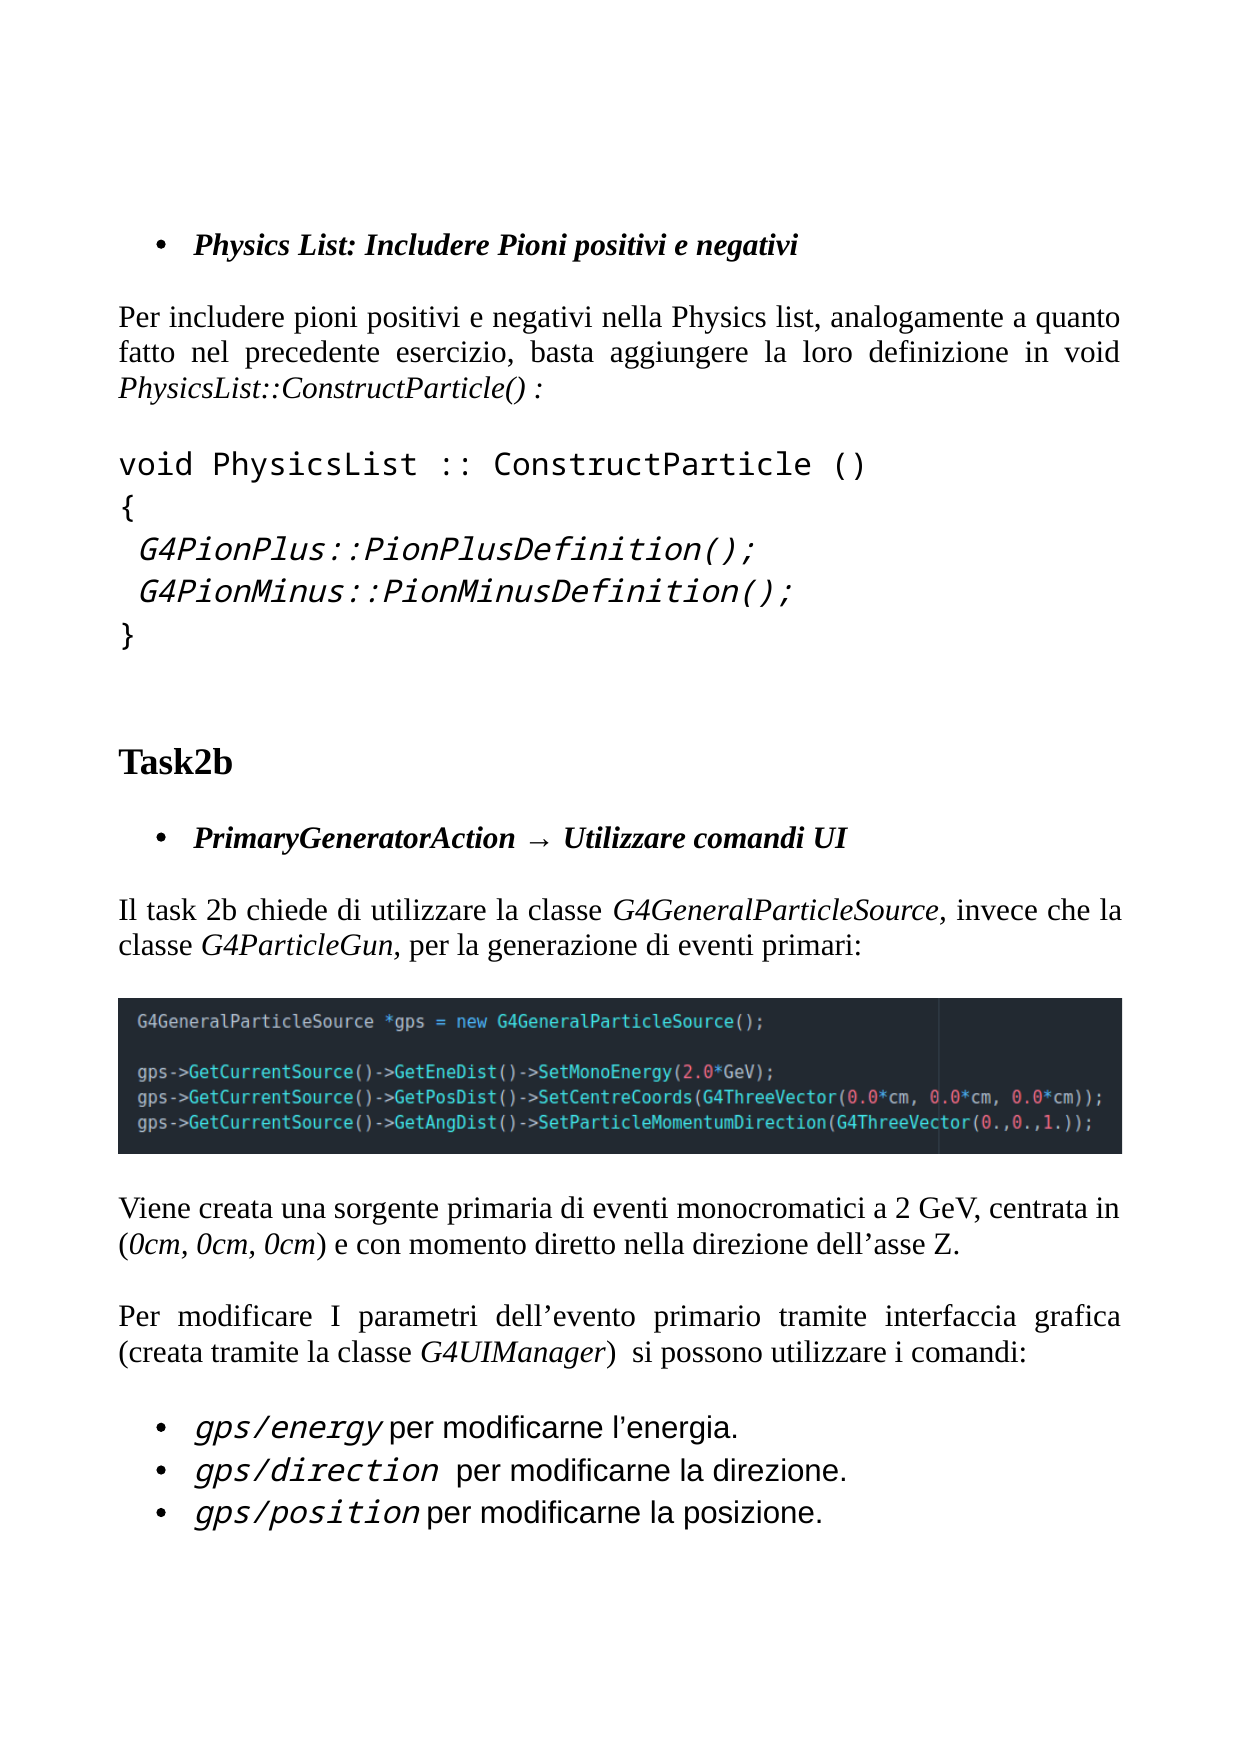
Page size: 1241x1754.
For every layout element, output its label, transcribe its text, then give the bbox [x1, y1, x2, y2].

text Task2b [118, 740, 1122, 783]
text G4PionMinus::PionMinusDefinition(); [118, 569, 1122, 612]
text void PhysicsList :: ConstructParticle () [118, 442, 1122, 484]
text Per modificare I parametri dell’evento primario tramite interfaccia grafica (creata tramite la classe G4UIManager) si possono utilizzare i comandi: [118, 1297, 1122, 1369]
text { [118, 484, 1122, 527]
text Per includere pioni positivi e negativi nella Physics list, analogamente a quanto fatto nel precedente esercizio, basta aggiungere la loro definizione in void PhysicsList::ConstructParticle() : [118, 298, 1122, 406]
list gps/direction per modificarne la direzione. [156, 1447, 1122, 1490]
list PrimaryGeneratorAction → Utilizzare comandi UI [156, 819, 1122, 855]
list Physics List: Includere Pioni positivi e negativi [156, 226, 1122, 262]
text Viene creata una sorgente primaria di eventi monocromatici a 2 GeV, centrata in (0cm, 0cm, 0cm) e con momento diretto nella direzione dell’asse Z. [118, 1189, 1122, 1261]
picture [118, 998, 1123, 1154]
list gps/position per modificarne la posizione. [156, 1490, 1122, 1533]
list gps/energy per modificarne l’energia. [156, 1405, 1122, 1447]
text Il task 2b chiede di utilizzare la classe G4GeneralParticleSource, invece che la classe G4ParticleGun, per la generazione di eventi primari: [118, 891, 1122, 963]
text } [118, 612, 1122, 654]
text G4PionPlus::PionPlusDefinition(); [118, 527, 1122, 569]
